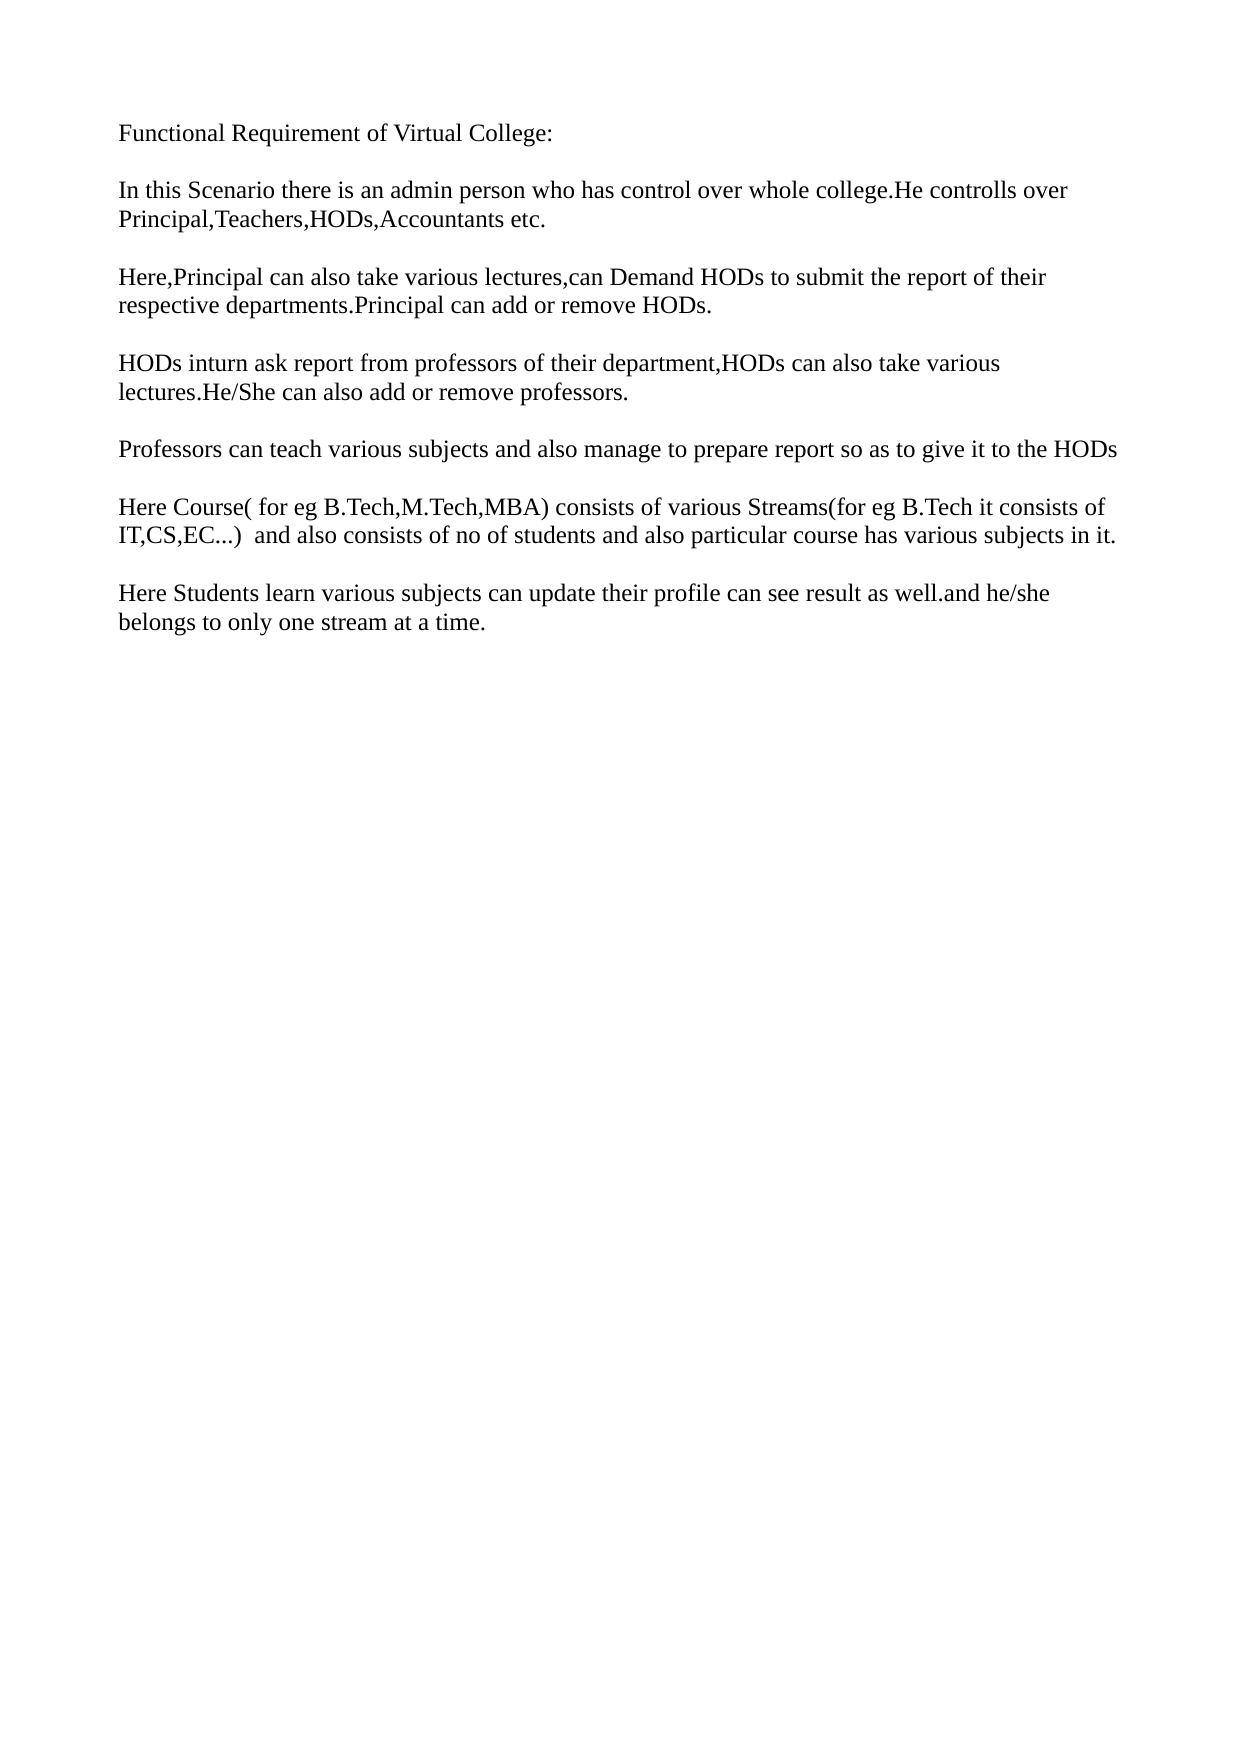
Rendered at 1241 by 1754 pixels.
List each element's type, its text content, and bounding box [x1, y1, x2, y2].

text Here Course( for eg B.Tech,M.Tech,MBA) consists of various Streams(for eg B.Tech it consists of IT,CS,EC...) and also consists of no of students and also particular course has various subjects in it. [118, 492, 1122, 549]
text Here Students learn various subjects can update their profile can see result as well.and he/she belongs to only one stream at a time. [118, 578, 1122, 636]
text Functional Requirement of Virtual College: [118, 118, 1122, 147]
text In this Scenario there is an admin person who has control over whole college.He controlls over Principal,Teachers,HODs,Accountants etc. [118, 176, 1122, 233]
text Here,Principal can also take various lectures,can Demand HODs to submit the report of their respective departments.Principal can add or remove HODs. [118, 262, 1122, 319]
text HODs inturn ask report from professors of their department,HODs can also take various lectures.He/She can also add or remove professors. [118, 348, 1122, 406]
text Professors can teach various subjects and also manage to prepare report so as to give it to the HODs [118, 434, 1122, 463]
